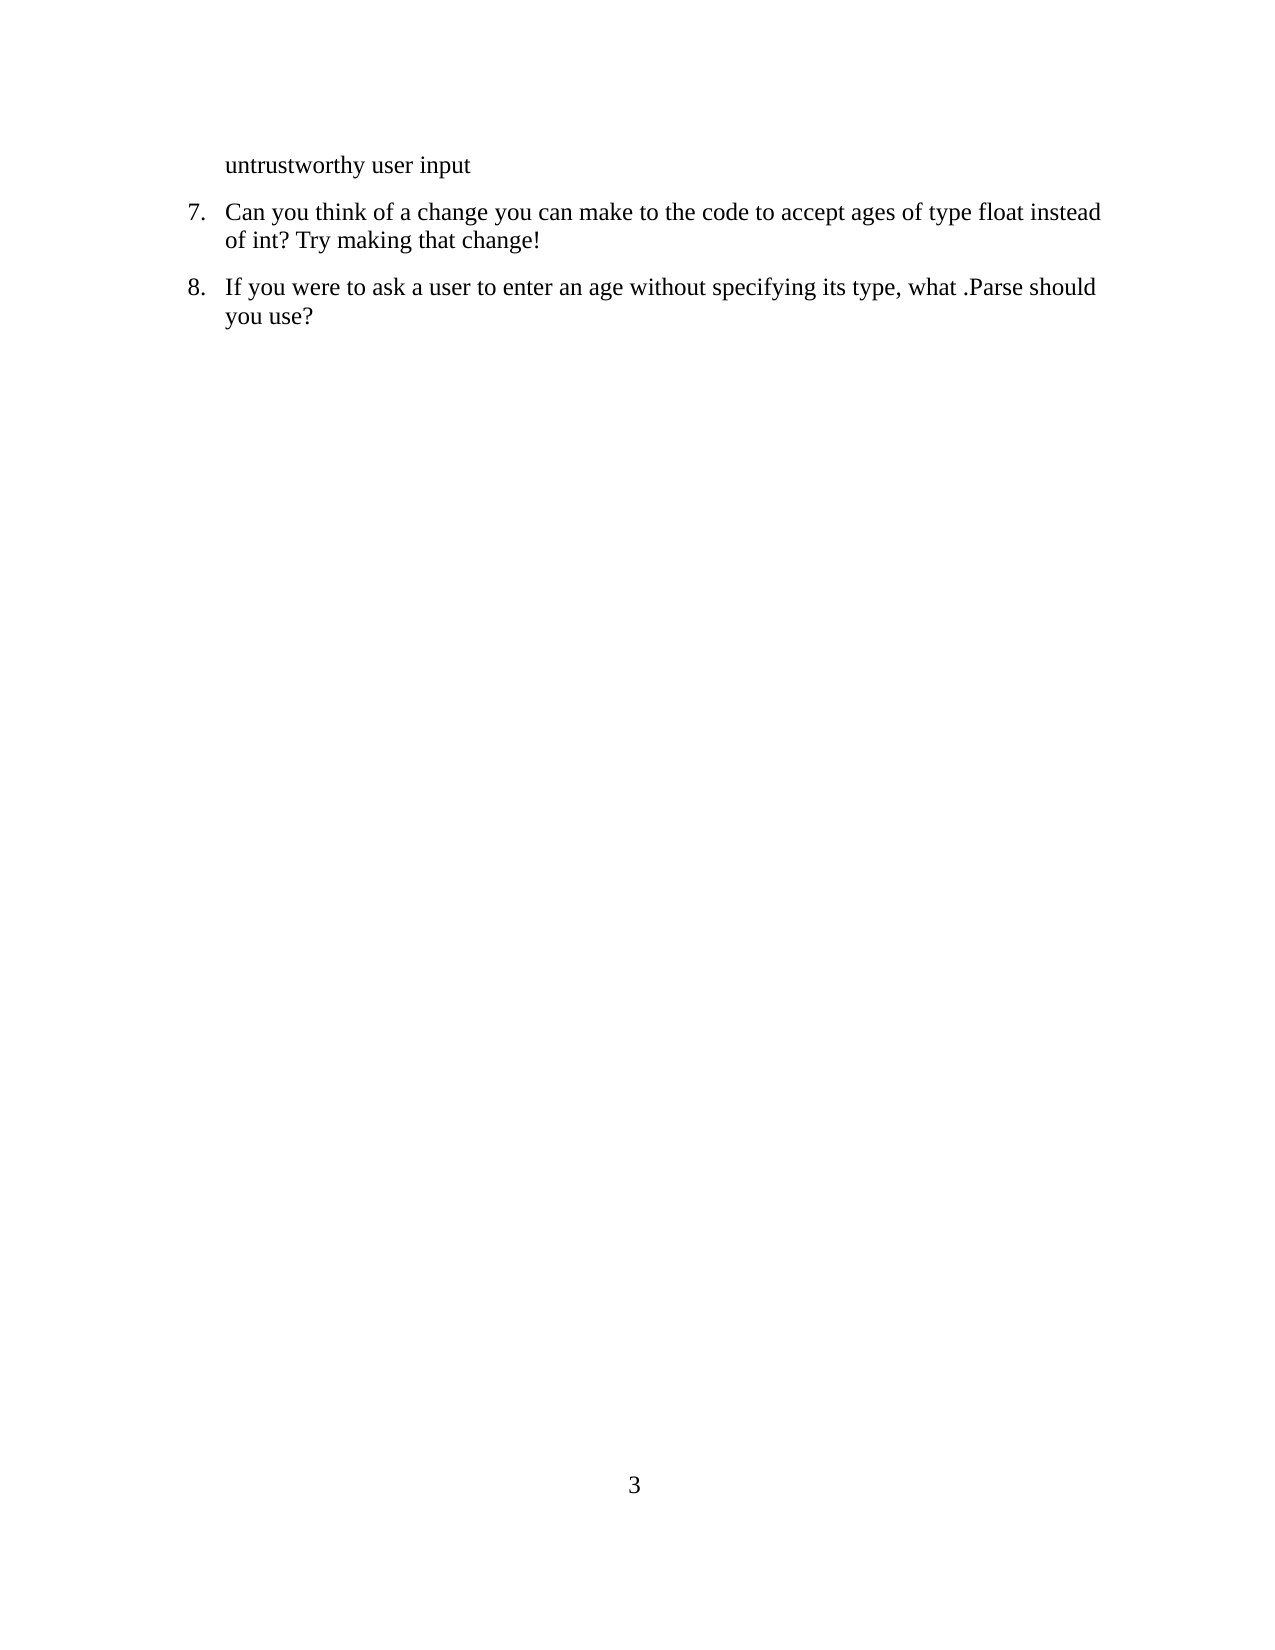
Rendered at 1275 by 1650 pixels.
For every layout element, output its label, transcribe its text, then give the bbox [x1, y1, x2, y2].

list untrustworthy user input [187, 150, 1125, 179]
list Can you think of a change you can make to the code to accept ages of type float instead of int? Try making that change! [187, 197, 1125, 254]
list If you were to ask a user to enter an age without specifying its type, what .Parse should you use? [187, 272, 1125, 329]
